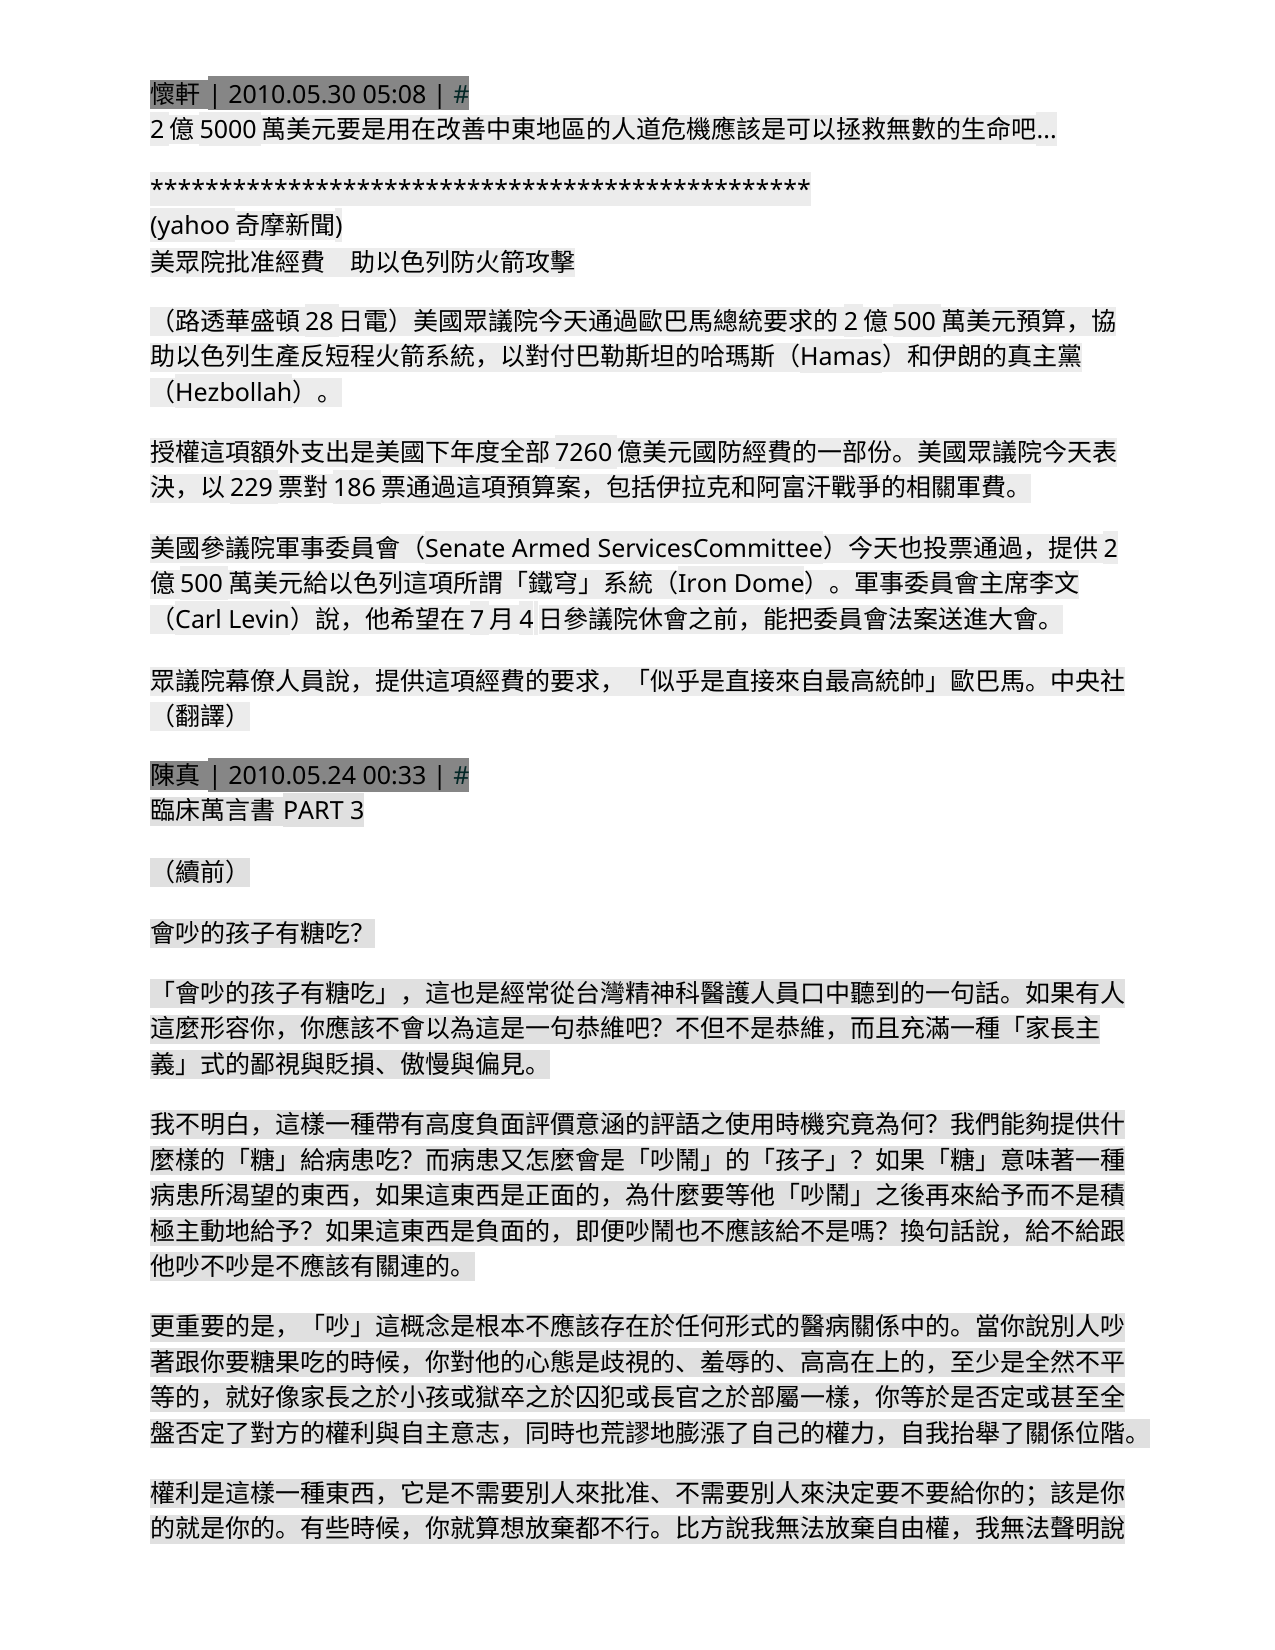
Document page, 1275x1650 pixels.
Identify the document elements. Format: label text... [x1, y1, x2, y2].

text （續前） [150, 852, 1125, 887]
text 「會吵的孩子有糖吃」，這也是經常從台灣精神科醫護人員口中聽到的一句話。如果有人這麼形容你，你應該不會以為這是一句恭維吧？不但不是恭維，而且充滿一種「家長主義」式的鄙視與貶損、傲慢與偏見。 [150, 973, 1125, 1079]
text 更重要的是，「吵」這概念是根本不應該存在於任何形式的醫病關係中的。當你說別人吵著跟你要糖果吃的時候，你對他的心態是歧視的、羞辱的、高高在上的，至少是全然不平等的，就好像家長之於小孩或獄卒之於囚犯或長官之於部屬一樣，你等於是否定或甚至全盤否定了對方的權利與自主意志，同時也荒謬地膨漲了自己的權力，自我抬舉了關係位階。 [150, 1306, 1125, 1448]
text 2億5000萬美元要是用在改善中東地區的人道危機應該是可以拯救無數的生命吧... [150, 110, 1125, 146]
text 臨床萬言書 PART 3 [150, 792, 1125, 827]
text 美國參議院軍事委員會（Senate Armed ServicesCommittee）今天也投票通過，提供2億500萬美元給以色列這項所謂「鐵穹」系統（Iron Dome）。軍事委員會主席李文（Carl Levin）說，他希望在7月4日參議院休會之前，能把委員會法案送進大會。 [150, 529, 1125, 635]
text 授權這項額外支出是美國下年度全部7260億美元國防經費的一部份。美國眾議院今天表決，以229票對186票通過這項預算案，包括伊拉克和阿富汗戰爭的相關軍費。 [150, 433, 1125, 504]
text 陳真 | 2010.05.24 00:33 | # [150, 756, 1125, 792]
text 權利是這樣一種東西，它是不需要別人來批准、不需要別人來決定要不要給你的；該是你的就是你的。有些時候，你就算想放棄都不行。比方說我無法放棄自由權，我無法聲明說 [150, 1473, 1125, 1544]
text 懷軒 | 2010.05.30 05:08 | # [150, 75, 1125, 110]
text （路透華盛頓28日電）美國眾議院今天通過歐巴馬總統要求的2億500萬美元預算，協助以色列生產反短程火箭系統，以對付巴勒斯坦的哈瑪斯（Hamas）和伊朗的真主黨（Hezbollah）。 [150, 302, 1125, 408]
text ************************************************ (yahoo奇摩新聞) 美眾院批准經費 助以色列防火箭攻擊 [150, 171, 1125, 277]
text 會吵的孩子有糖吃？ [150, 912, 1125, 948]
text 眾議院幕僚人員說，提供這項經費的要求，「似乎是直接來自最高統帥」歐巴馬。中央社（翻譯） [150, 660, 1125, 731]
text 我不明白，這樣一種帶有高度負面評價意涵的評語之使用時機究竟為何？我們能夠提供什麼樣的「糖」給病患吃？而病患又怎麼會是「吵鬧」的「孩子」？如果「糖」意味著一種病患所渴望的東西，如果這東西是正面的，為什麼要等他「吵鬧」之後再來給予而不是積極主動地給予？如果這東西是負面的，即便吵鬧也不應該給不是嗎？換句話說，給不給跟他吵不吵是不應該有關連的。 [150, 1104, 1125, 1281]
